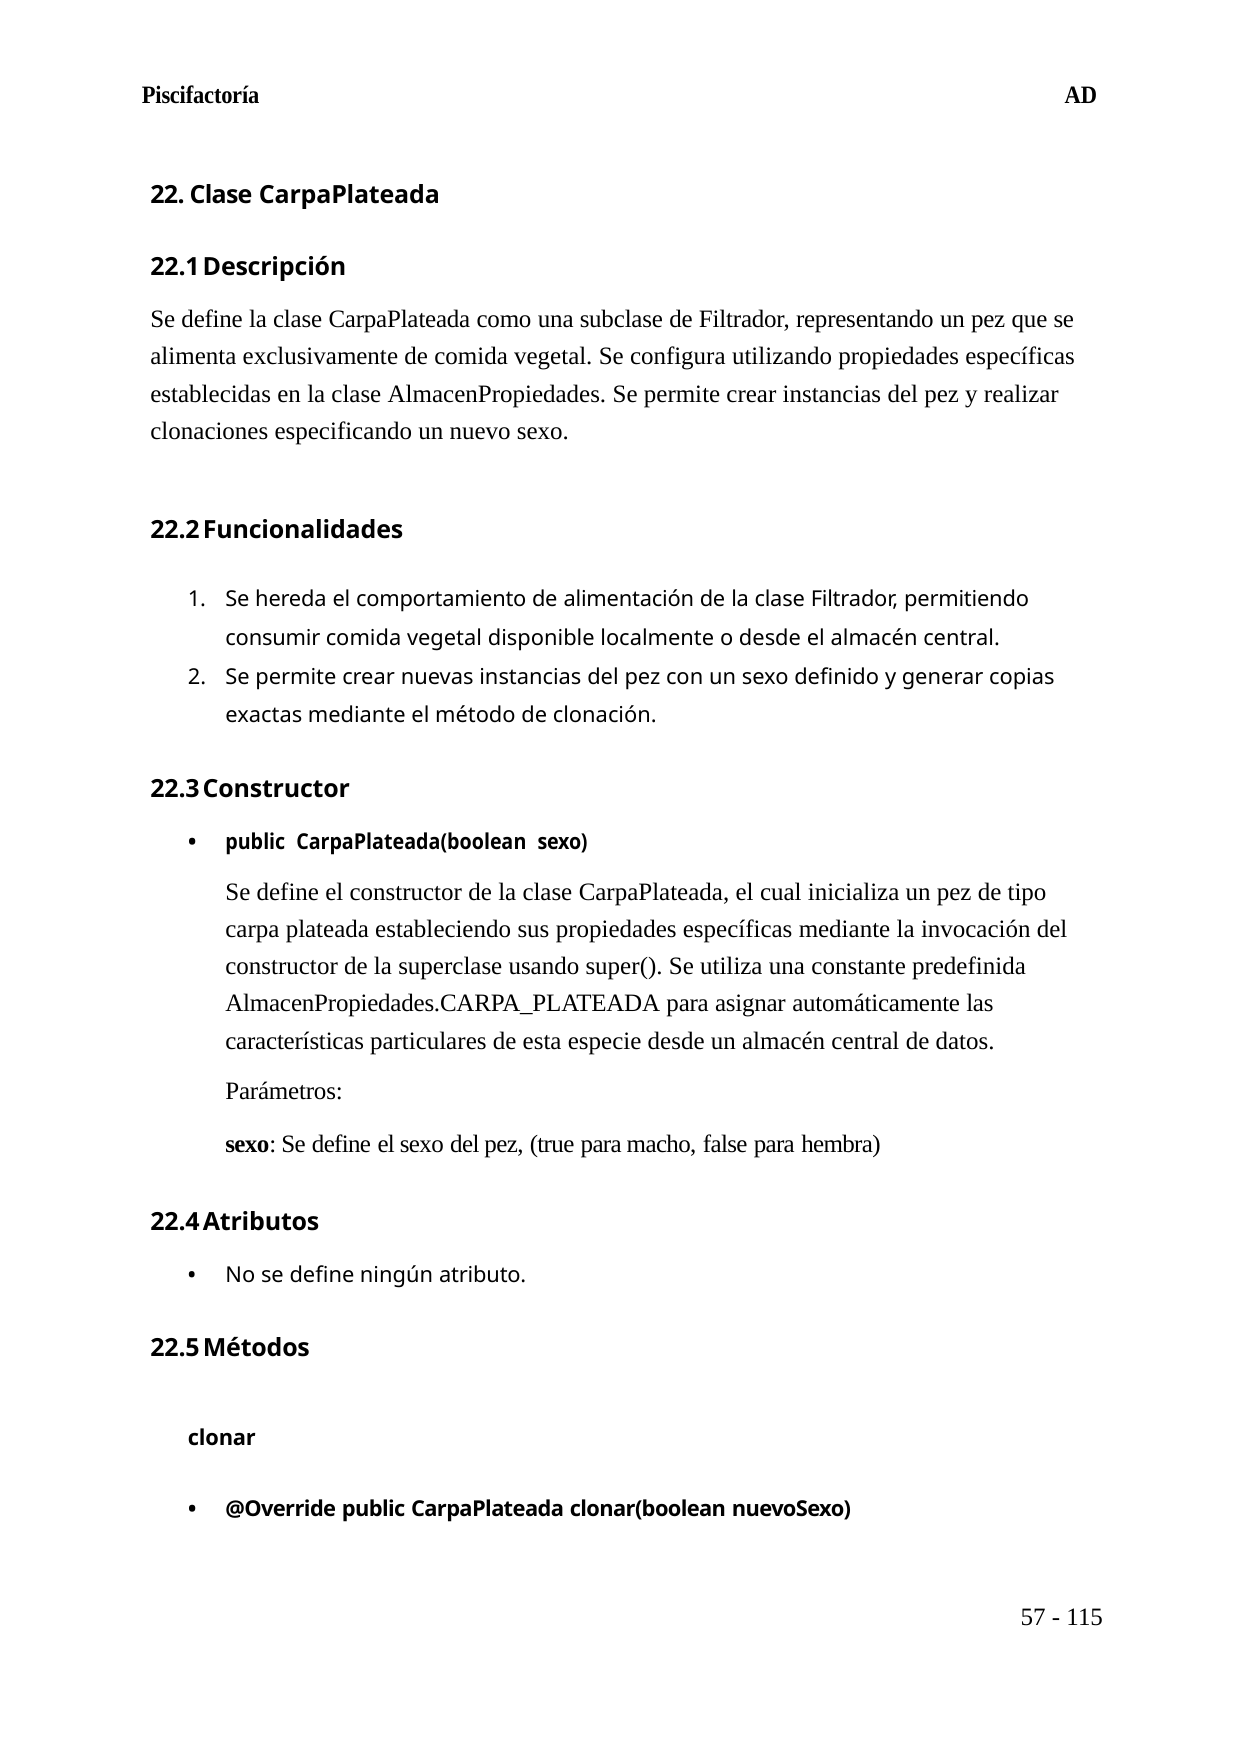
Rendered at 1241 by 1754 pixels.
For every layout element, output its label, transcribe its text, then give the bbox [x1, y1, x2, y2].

text Parámetros: [225, 1076, 1103, 1104]
subtitle Constructor [150, 771, 1103, 805]
list Se hereda el comportamiento de alimentación de la clase Filtrador, permitiendo consumir comida vegetal disponible localmente o desde el almacén central. [188, 583, 1087, 652]
subtitle Atributos [150, 1203, 1103, 1237]
list @Override public CarpaPlateada clonar(boolean nuevoSexo) [188, 1492, 1103, 1522]
subtitle Clase CarpaPlateada [150, 177, 1103, 211]
subtitle clonar [188, 1422, 1103, 1452]
subtitle Descripción [150, 249, 1103, 283]
list Se permite crear nuevas instancias del pez con un sexo definido y generar copias exactas mediante el método de clonación. [188, 661, 1079, 729]
text Se define la clase CarpaPlateada como una subclase de Filtrador, representando un pez que se alimenta exclusivamente de comida vegetal. Se configura utilizando propiedades específicas establecidas en la clase AlmacenPropiedades. Se permite crear instancias del pez y realizar clonaciones especificando un nuevo sexo. [150, 304, 1103, 445]
subtitle Métodos [150, 1329, 1103, 1363]
text sexo: Se define el sexo del pez, (true para macho, false para hembra) [225, 1129, 1103, 1158]
list No se define ningún atributo. [188, 1258, 1103, 1288]
subtitle Funcionalidades [150, 511, 1103, 546]
subtitle public CarpaPlateada(boolean sexo) [188, 826, 1103, 856]
text Se define el constructor de la clase CarpaPlateada, el cual inicializa un pez de tipo carpa plateada estableciendo sus propiedades específicas mediante la invocación del constructor de la superclase usando super(). Se utiliza una constante predefinida AlmacenPropiedades.CARPA_PLATEADA para asignar automáticamente las características particulares de esta especie desde un almacén central de datos. [225, 877, 1103, 1054]
